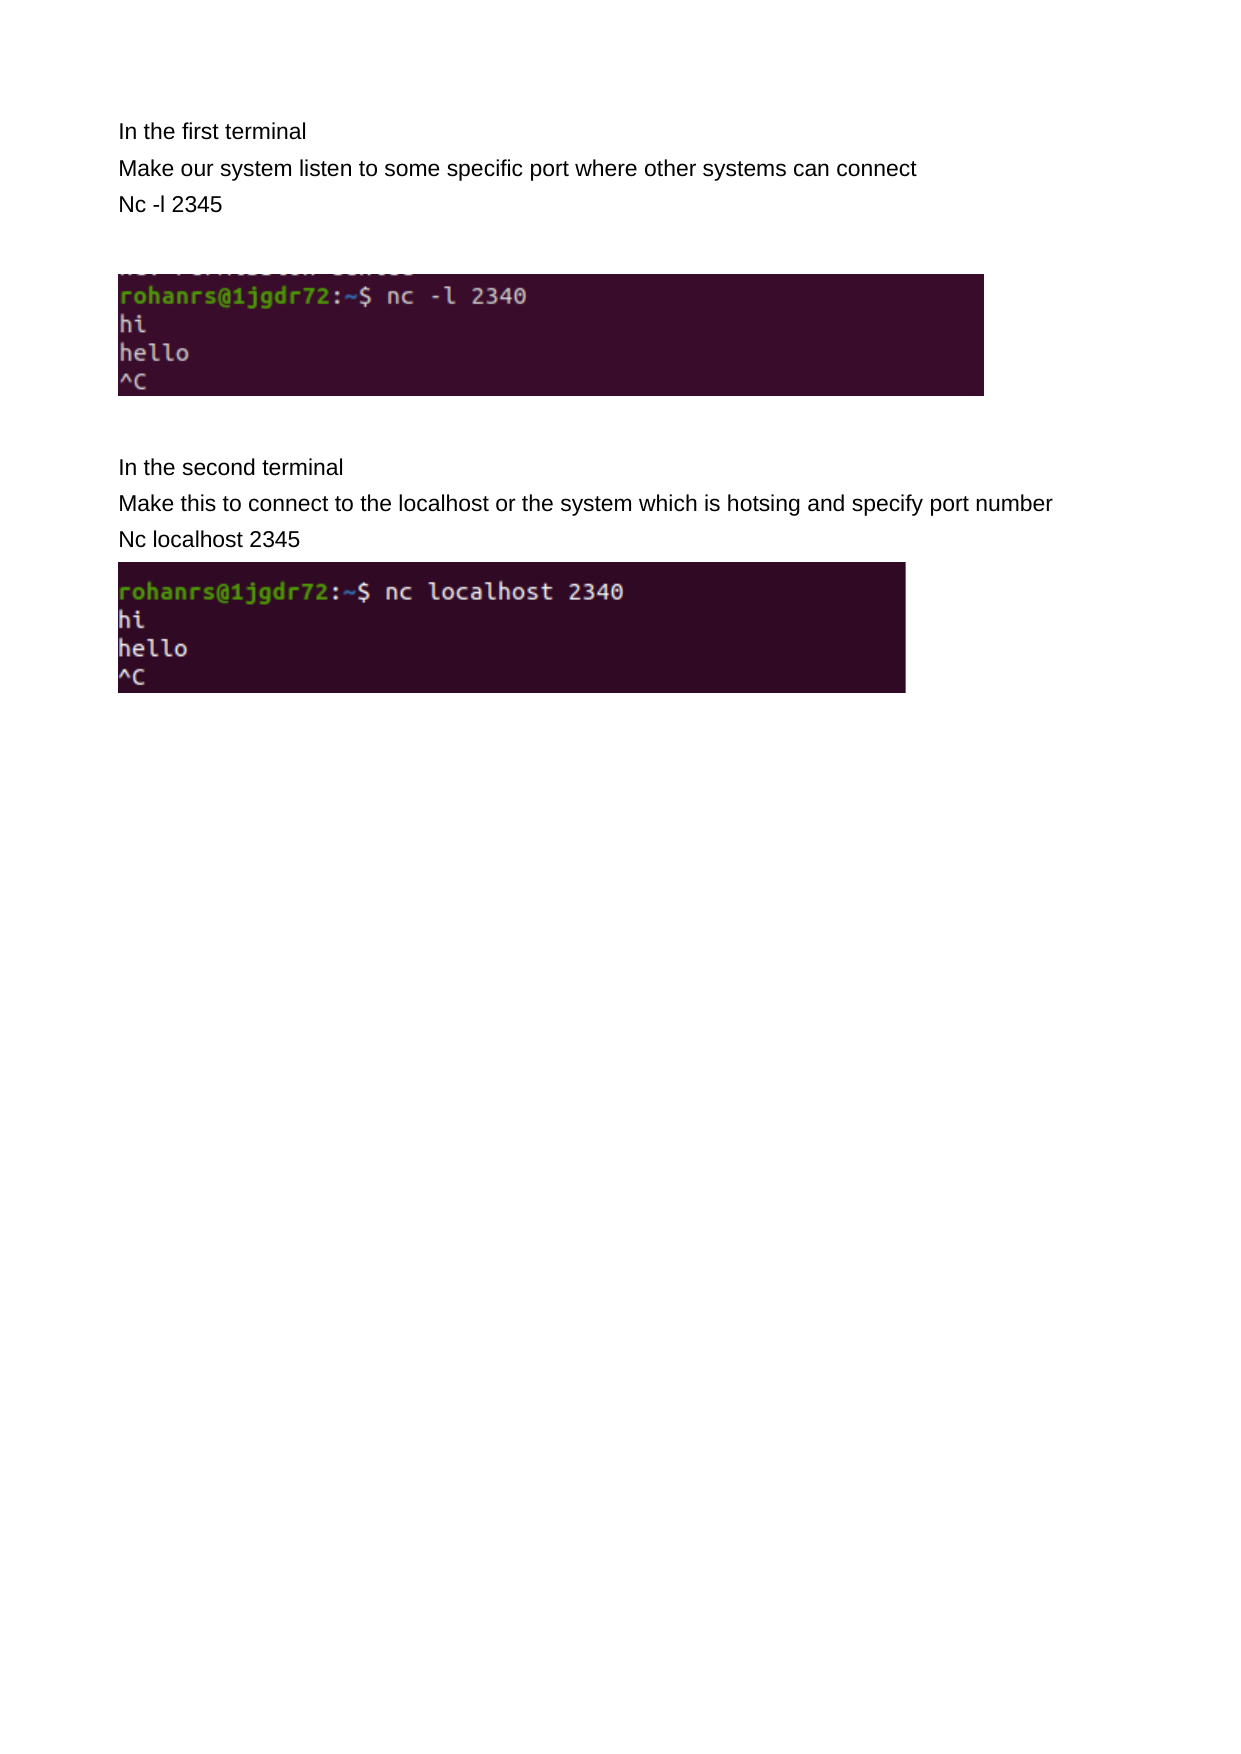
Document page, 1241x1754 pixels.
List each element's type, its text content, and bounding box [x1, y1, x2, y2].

picture [118, 562, 906, 693]
text Nc localhost 2345 [118, 526, 1122, 553]
text In the second terminal [118, 453, 1122, 480]
text Make our system listen to some specific port where other systems can connect [118, 154, 1122, 181]
text Make this to connect to the localhost or the system which is hotsing and specify port number [118, 490, 1122, 516]
text In the first terminal [118, 118, 1122, 144]
picture [118, 274, 984, 396]
text Nc -l 2345 [118, 191, 1122, 217]
